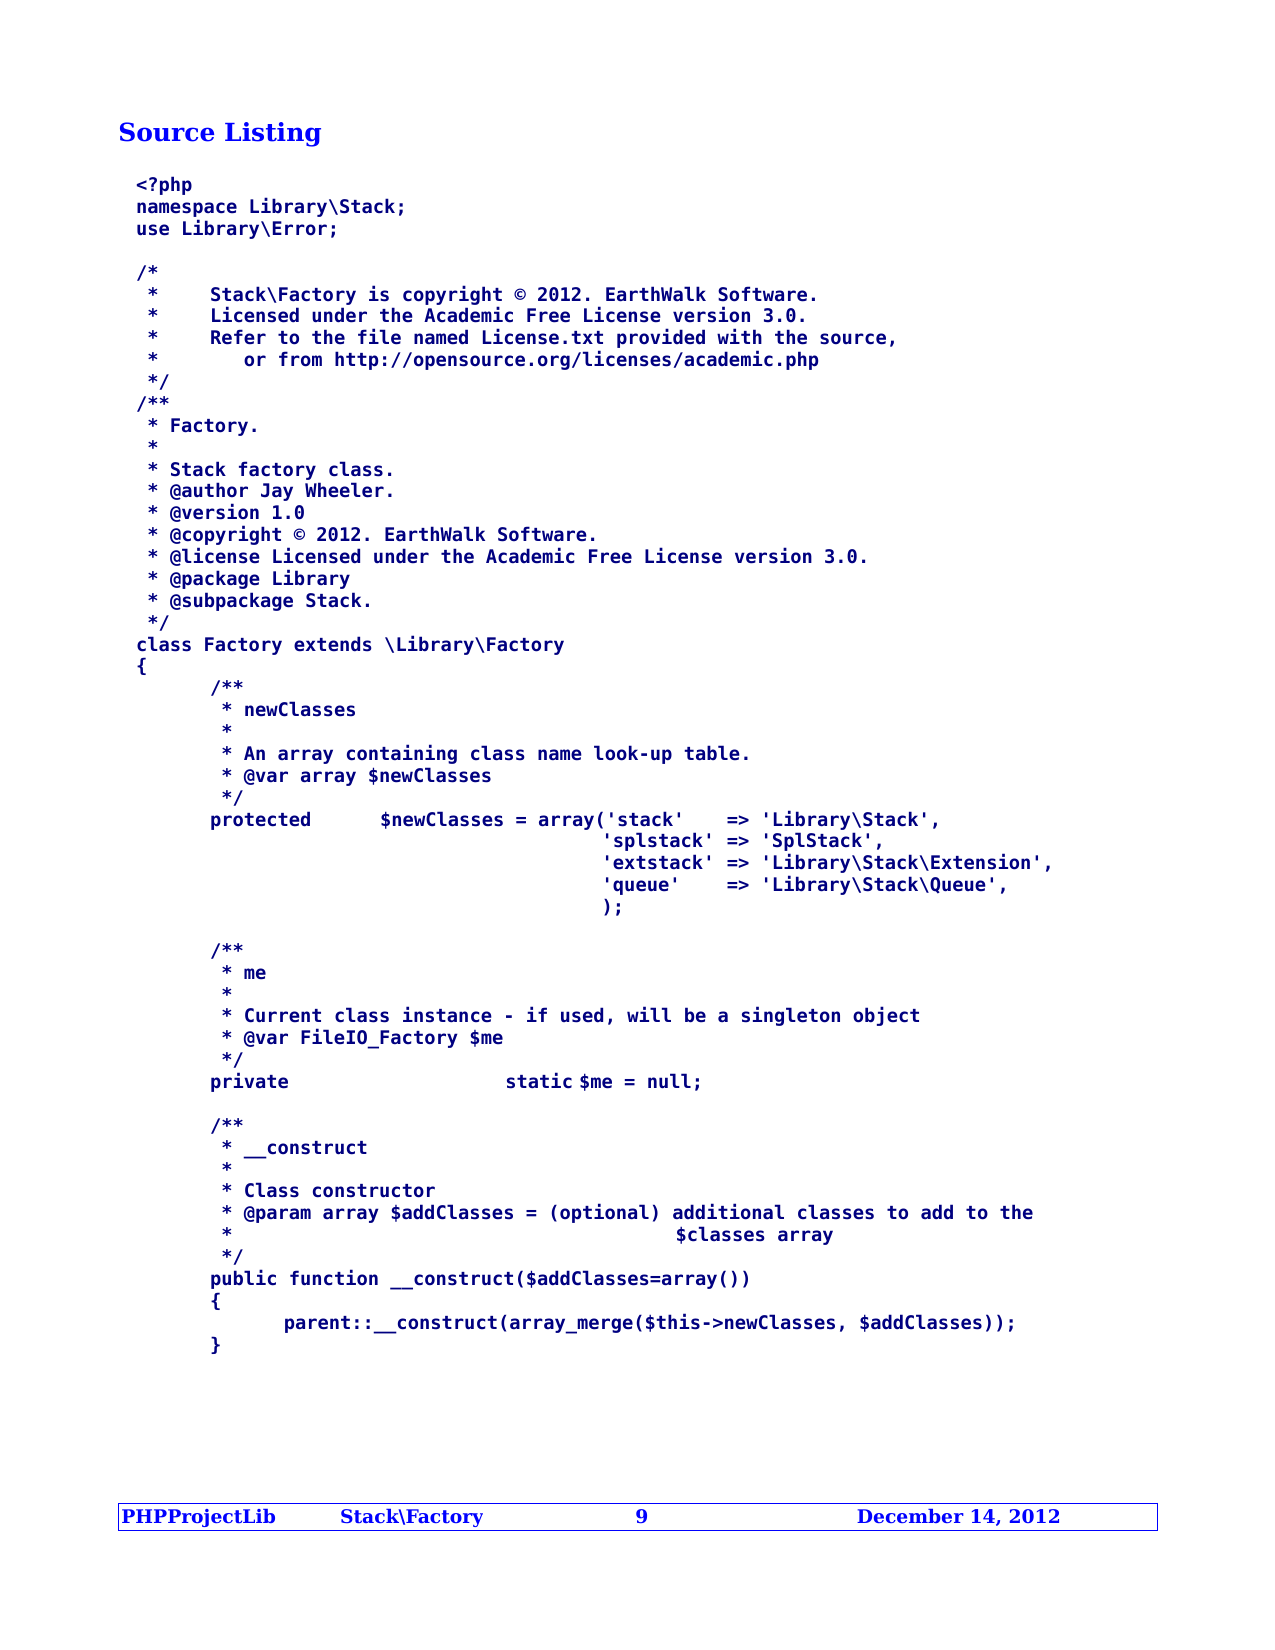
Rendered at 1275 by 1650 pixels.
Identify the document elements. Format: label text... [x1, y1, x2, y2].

list 'splstack' => 'SplStack', [136, 830, 1157, 852]
list * [136, 721, 1157, 743]
list */ [136, 371, 1157, 393]
list * @param array $addClasses = (optional) additional classes to add to the [136, 1202, 1157, 1224]
list * @author Jay Wheeler. [136, 480, 1157, 502]
list * @copyright © 2012. EarthWalk Software. [136, 524, 1157, 546]
list */ [136, 1049, 1157, 1071]
list * Stack factory class. [136, 458, 1157, 480]
list private static $me = null; [136, 1071, 1157, 1093]
list /** [136, 1115, 1157, 1137]
list class Factory extends \Library\Factory [136, 633, 1157, 655]
list 'extstack' => 'Library\Stack\Extension', [136, 852, 1157, 874]
list } [136, 1333, 1157, 1355]
list * @var FileIO_Factory $me [136, 1027, 1157, 1049]
list * @var array $newClasses [136, 765, 1157, 787]
list { [136, 1290, 1157, 1312]
list 'queue' => 'Library\Stack\Queue', [136, 874, 1157, 896]
list protected $newClasses = array('stack' => 'Library\Stack', [136, 808, 1157, 830]
list * Class constructor [136, 1180, 1157, 1202]
list /** [136, 393, 1157, 415]
list * @subpackage Stack. [136, 590, 1157, 612]
list * Current class instance - if used, will be a singleton object [136, 1005, 1157, 1027]
list /** [136, 677, 1157, 699]
list */ [136, 787, 1157, 808]
list */ [136, 1246, 1157, 1268]
list */ [136, 612, 1157, 633]
list public function __construct($addClasses=array()) [136, 1268, 1157, 1290]
list <?php [136, 174, 1157, 196]
list * Licensed under the Academic Free License version 3.0. [136, 305, 1157, 327]
list * newClasses [136, 699, 1157, 721]
list * @license Licensed under the Academic Free License version 3.0. [136, 546, 1157, 568]
list namespace Library\Stack; [136, 196, 1157, 218]
list parent::__construct(array_merge($this->newClasses, $addClasses)); [136, 1312, 1157, 1333]
list * [136, 1158, 1157, 1180]
list /* [136, 262, 1157, 283]
list * or from http://opensource.org/licenses/academic.php [136, 349, 1157, 371]
list * @version 1.0 [136, 502, 1157, 524]
list * [136, 437, 1157, 458]
list use Library\Error; [136, 218, 1157, 240]
list * An array containing class name look-up table. [136, 743, 1157, 765]
list * [136, 983, 1157, 1005]
list * $classes array [136, 1224, 1157, 1246]
list ); [136, 896, 1157, 918]
list /** [136, 940, 1157, 962]
list * me [136, 962, 1157, 983]
list { [136, 655, 1157, 677]
list * __construct [136, 1137, 1157, 1158]
list * Refer to the file named License.txt provided with the source, [136, 327, 1157, 349]
list * Stack\Factory is copyright © 2012. EarthWalk Software. [136, 283, 1157, 305]
title Source Listing [118, 118, 1157, 147]
list * @package Library [136, 568, 1157, 590]
list * Factory. [136, 415, 1157, 437]
